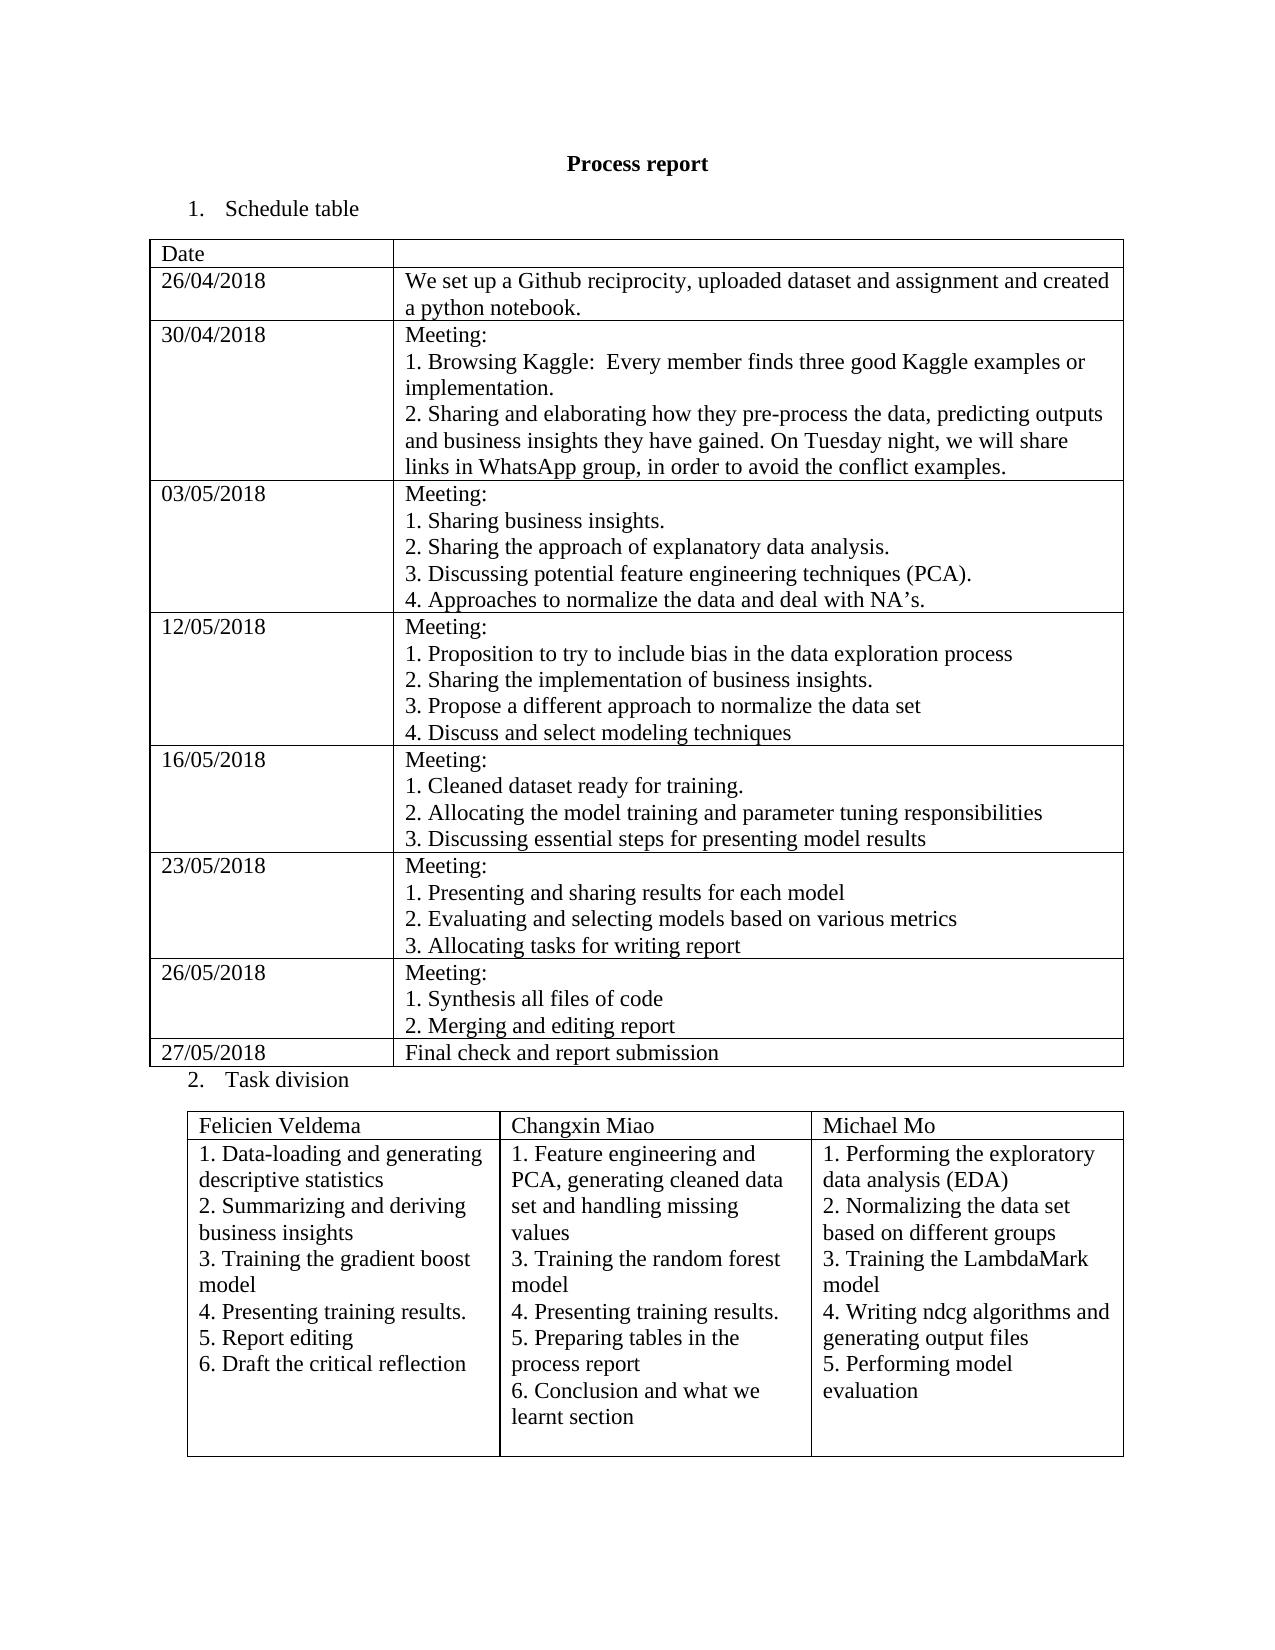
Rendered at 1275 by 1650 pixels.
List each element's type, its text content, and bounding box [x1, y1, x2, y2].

table_cell 23/05/2018 [151, 853, 393, 958]
table_cell Meeting: 1. Cleaned dataset ready for training. 2. Allocating the model training and parameter tuning responsibilities 3. Discussing essential steps for presenting model results [394, 746, 1123, 852]
table_header Changxin Miao [501, 1112, 811, 1138]
table_cell Meeting: 1. Browsing Kaggle: Every member finds three good Kaggle examples or implementation. 2. Sharing and elaborating how they pre-process the data, predicting outputs and business insights they have gained. On Tuesday night, we will share links in WhatsApp group, in order to avoid the conflict examples. [394, 321, 1123, 479]
text Process report [150, 150, 1125, 176]
table_cell Meeting: 1. Presenting and sharing results for each model 2. Evaluating and selecting models based on various metrics 3. Allocating tasks for writing report [394, 853, 1123, 958]
table_cell 30/04/2018 [151, 321, 393, 479]
table_header Felicien Veldema [188, 1112, 499, 1138]
table_cell 16/05/2018 [151, 746, 393, 852]
list Schedule table [187, 194, 1125, 221]
table_cell Meeting: 1. Sharing business insights. 2. Sharing the approach of explanatory data analysis. 3. Discussing potential feature engineering techniques (PCA). 4. Approaches to normalize the data and deal with NA’s. [394, 481, 1123, 612]
table_cell 27/05/2018 [151, 1039, 393, 1066]
table_cell 1. Performing the exploratory data analysis (EDA) 2. Normalizing the data set based on different groups 3. Training the LambdaMark model 4. Writing ndcg algorithms and generating output files 5. Performing model evaluation [812, 1140, 1123, 1456]
table_cell 03/05/2018 [151, 481, 393, 612]
table_header Michael Mo [812, 1112, 1123, 1138]
table_cell Final check and report submission [394, 1039, 1123, 1066]
table_cell 1. Feature engineering and PCA, generating cleaned data set and handling missing values 3. Training the random forest model 4. Presenting training results. 5. Preparing tables in the process report 6. Conclusion and what we learnt section [501, 1140, 811, 1456]
table_cell 12/05/2018 [151, 613, 393, 745]
table_cell Meeting: 1. Proposition to try to include bias in the data exploration process 2. Sharing the implementation of business insights. 3. Propose a different approach to normalize the data set 4. Discuss and select modeling techniques [394, 613, 1123, 745]
table_cell 1. Data-loading and generating descriptive statistics 2. Summarizing and deriving business insights 3. Training the gradient boost model 4. Presenting training results. 5. Report editing 6. Draft the critical reflection [188, 1140, 499, 1456]
table_header [394, 240, 1123, 267]
table_cell We set up a Github reciprocity, uploaded dataset and assignment and created a python notebook. [394, 268, 1123, 320]
table_cell 26/05/2018 [151, 959, 393, 1038]
table_header Date [151, 240, 393, 267]
table_cell Meeting: 1. Synthesis all files of code 2. Merging and editing report [394, 959, 1123, 1038]
table_cell 26/04/2018 [151, 268, 393, 320]
list Task division [187, 1067, 1125, 1093]
